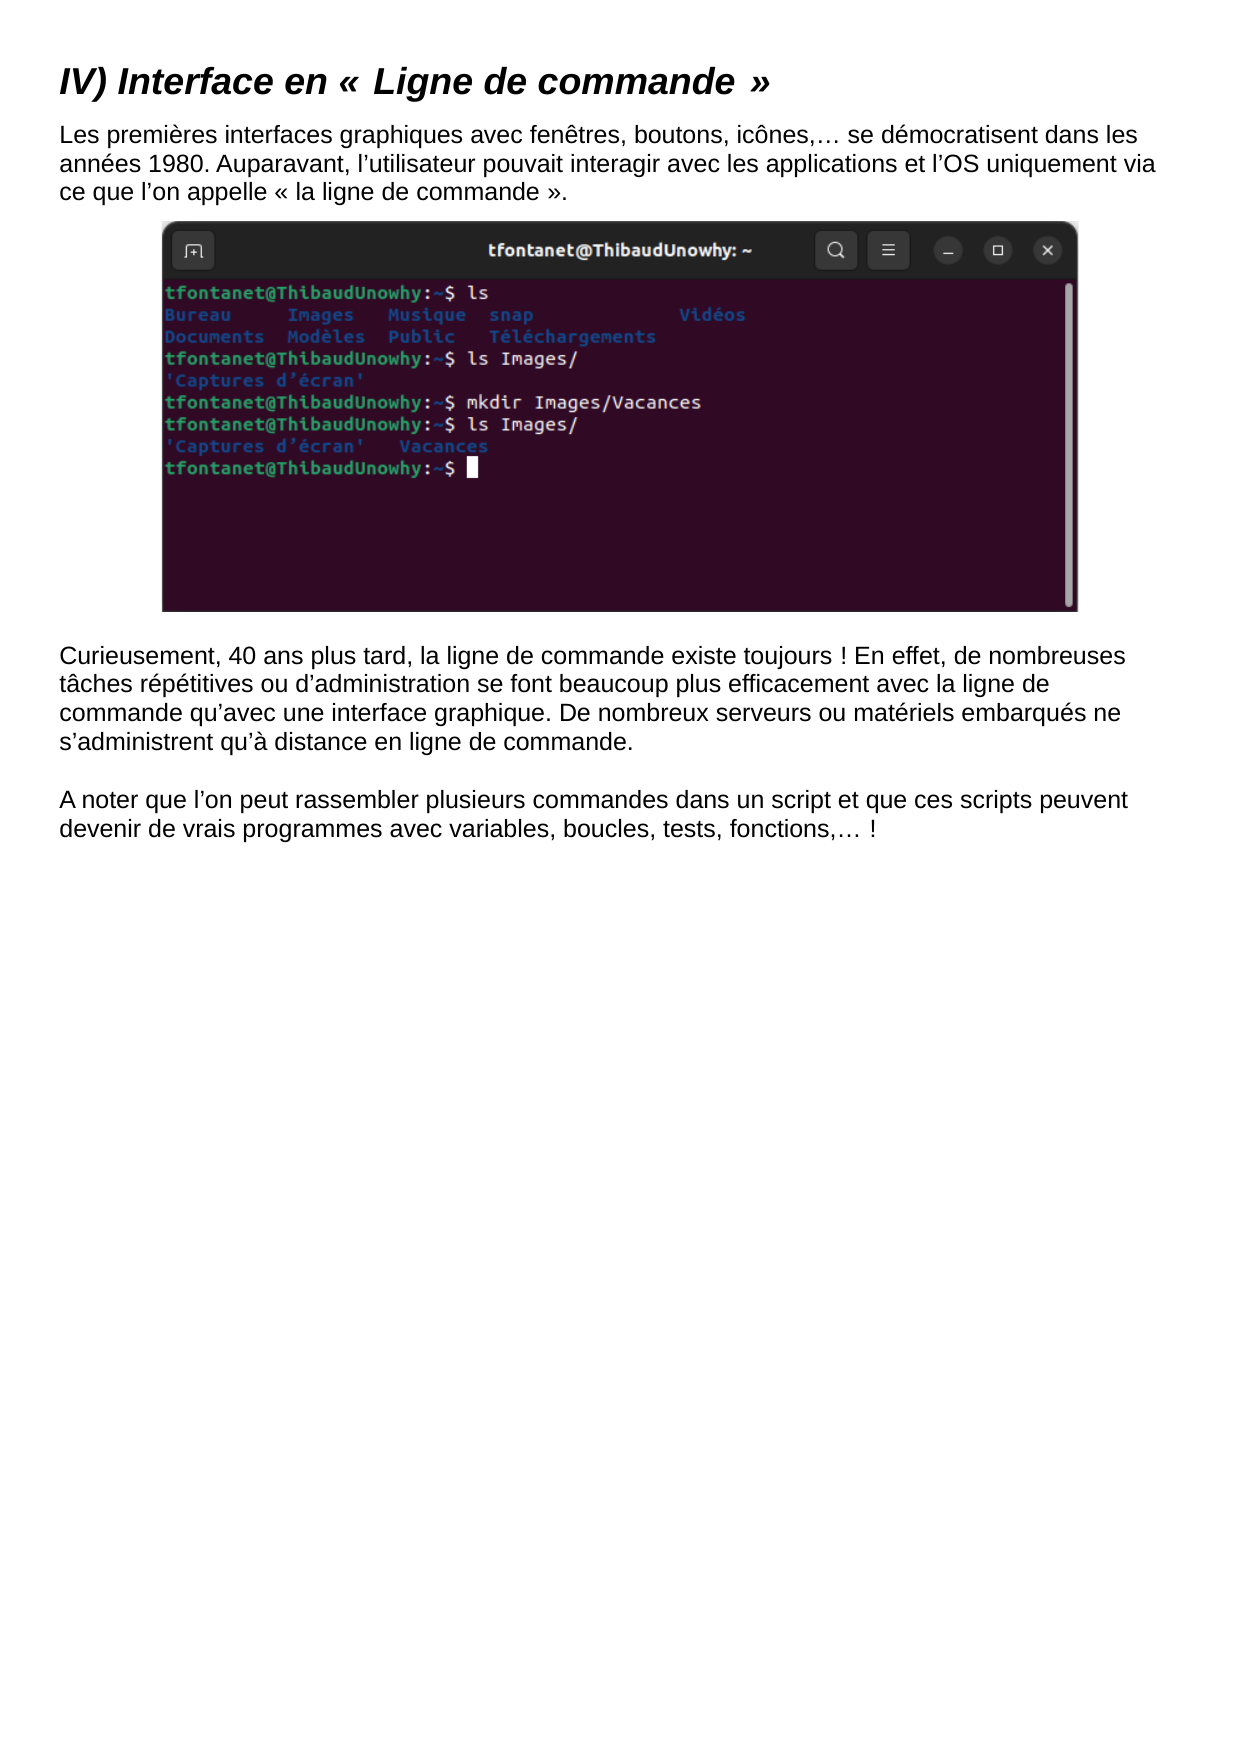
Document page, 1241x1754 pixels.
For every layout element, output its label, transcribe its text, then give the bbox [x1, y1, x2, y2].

list Interface en « Ligne de commande » [59, 59, 1181, 102]
text Les premières interfaces graphiques avec fenêtres, boutons, icônes,… se démocratisent dans les années 1980. Auparavant, l’utilisateur pouvait interagir avec les applications et l’OS uniquement via ce que l’on appelle « la ligne de commande ». [59, 120, 1181, 206]
picture [161, 221, 1079, 612]
text Curieusement, 40 ans plus tard, la ligne de commande existe toujours ! En effet, de nombreuses tâches répétitives ou d’administration se font beaucoup plus efficacement avec la ligne de commande qu’avec une interface graphique. De nombreux serveurs ou matériels embarqués ne s’administrent qu’à distance en ligne de commande. [59, 641, 1181, 756]
text A noter que l’on peut rassembler plusieurs commandes dans un script et que ces scripts peuvent devenir de vrais programmes avec variables, boucles, tests, fonctions,… ! [59, 785, 1181, 843]
